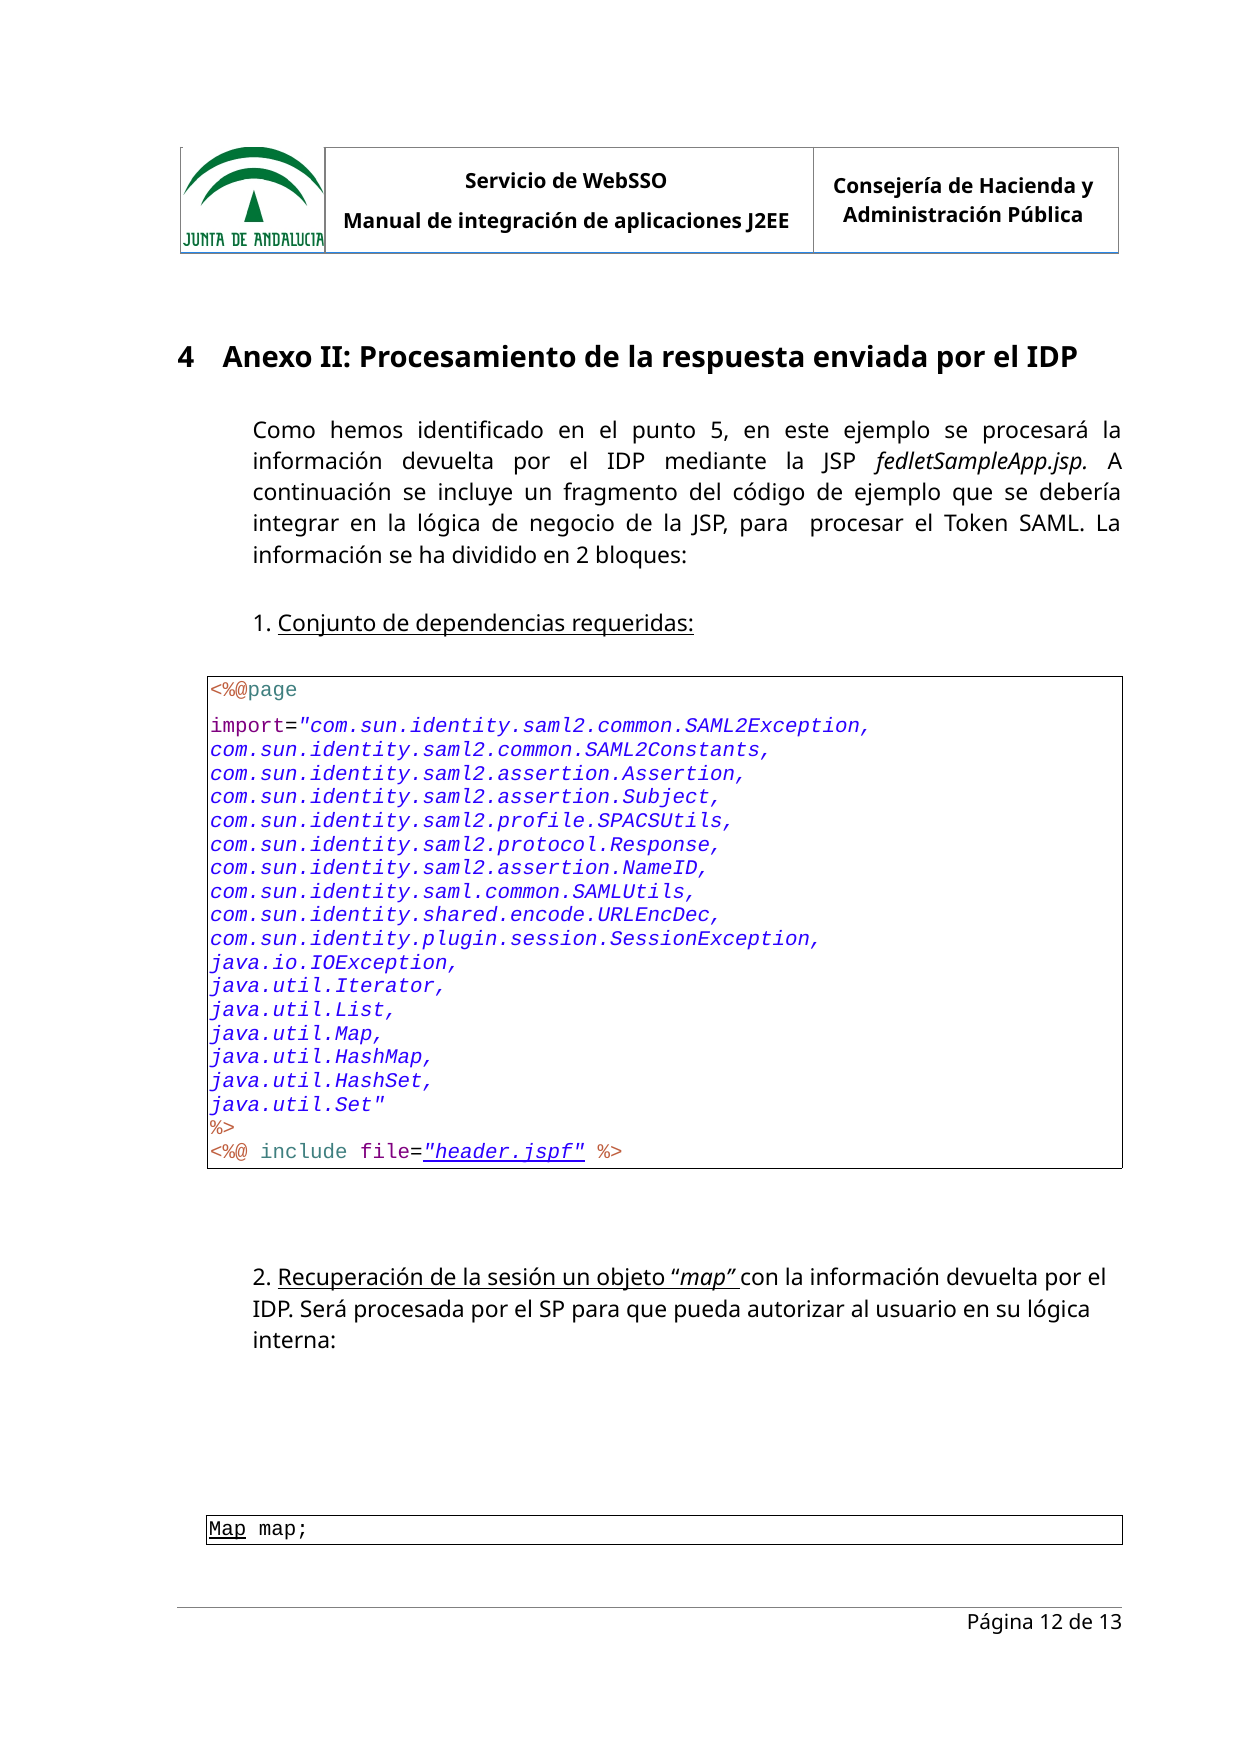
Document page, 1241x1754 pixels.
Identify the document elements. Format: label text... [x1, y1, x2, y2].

text com.sun.identity.saml.common.SAMLUtils, [208, 878, 1122, 901]
list 2. Recuperación de la sesión un objeto “map” con la información devuelta por el IDP. Será procesada por el SP para que pueda autorizar al usuario en su lógica interna: [215, 1261, 1122, 1355]
text java.util.Set" [208, 1091, 1122, 1114]
text <%@ include file="header.jspf" %> [208, 1138, 1122, 1168]
text import="com.sun.identity.saml2.common.SAML2Exception, [208, 712, 1122, 736]
list <%@page [208, 677, 1122, 703]
text com.sun.identity.saml2.protocol.Response, [208, 831, 1122, 854]
text com.sun.identity.shared.encode.URLEncDec, [208, 901, 1122, 925]
text com.sun.identity.saml2.profile.SPACSUtils, [208, 807, 1122, 831]
text java.util.Map, [208, 1020, 1122, 1043]
text java.io.IOException, [208, 949, 1122, 972]
text java.util.Iterator, [208, 972, 1122, 996]
text java.util.List, [208, 996, 1122, 1020]
text com.sun.identity.saml2.common.SAML2Constants, [208, 736, 1122, 759]
text java.util.HashMap, [208, 1043, 1122, 1067]
text %> [208, 1114, 1122, 1138]
text com.sun.identity.saml2.assertion.Assertion, [208, 759, 1122, 783]
list Como hemos identificado en el punto 5, en este ejemplo se procesará la información devuelta por el IDP mediante la JSP fedletSampleApp.jsp. A continuación se incluye un fragmento del código de ejemplo que se debería integrar en la lógica de negocio de la JSP, para procesar el Token SAML. La información se ha dividido en 2 bloques: [215, 414, 1122, 570]
text com.sun.identity.plugin.session.SessionException, [208, 925, 1122, 949]
text com.sun.identity.saml2.assertion.NameID, [208, 854, 1122, 878]
picture [183, 147, 324, 246]
subtitle Anexo II: Procesamiento de la respuesta enviada por el IDP [177, 336, 1122, 376]
text com.sun.identity.saml2.assertion.Subject, [208, 783, 1122, 807]
list Map map; [207, 1516, 1122, 1544]
list 1. Conjunto de dependencias requeridas: [215, 607, 1122, 639]
text java.util.HashSet, [208, 1067, 1122, 1091]
